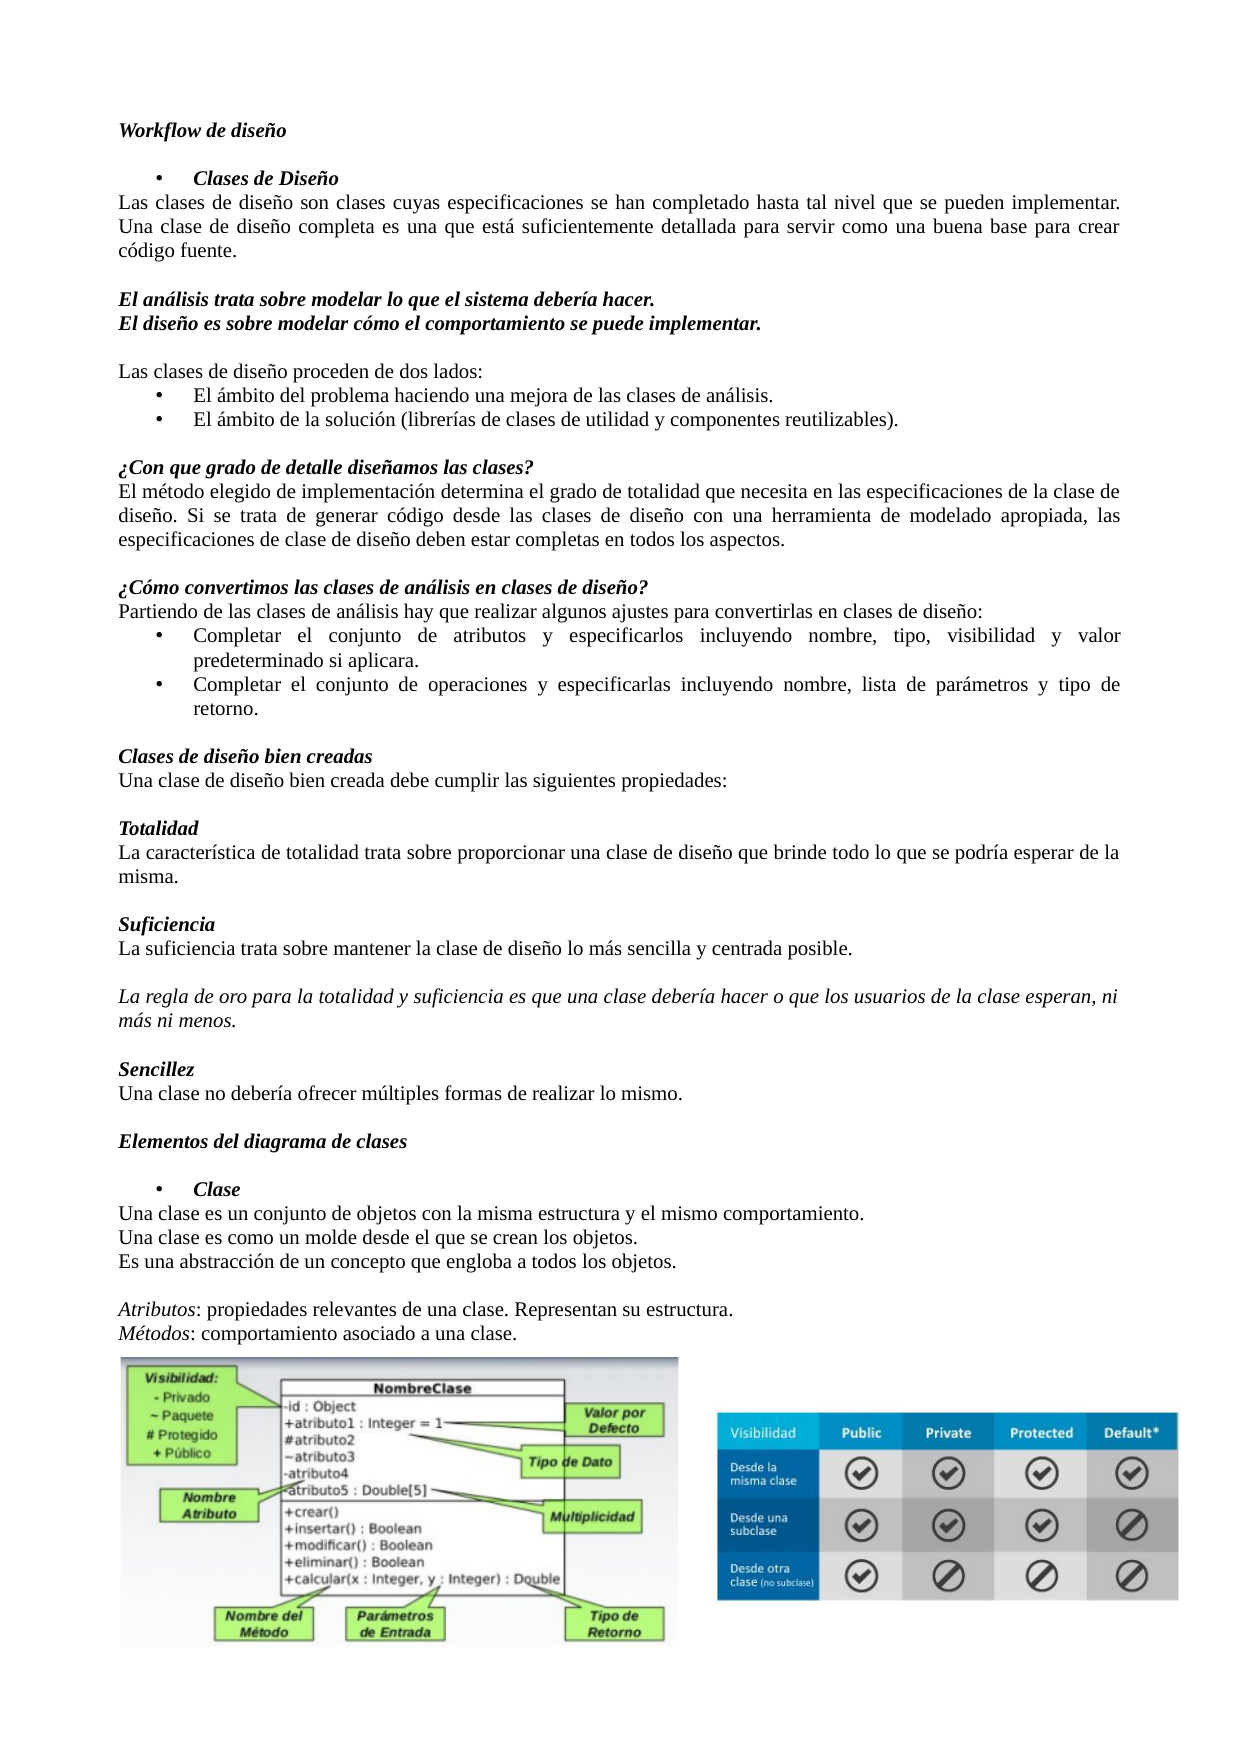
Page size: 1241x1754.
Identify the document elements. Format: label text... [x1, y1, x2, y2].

text ¿Cómo convertimos las clases de análisis en clases de diseño? [118, 575, 1122, 599]
list Completar el conjunto de atributos y especificarlos incluyendo nombre, tipo, visibilidad y valor predeterminado si aplicara. [156, 623, 1122, 672]
text Métodos: comportamiento asociado a una clase. [118, 1321, 1122, 1345]
list Clases de Diseño [156, 166, 1122, 190]
list El ámbito de la solución (librerías de clases de utilidad y componentes reutilizables). [156, 407, 1122, 431]
text Clases de diseño bien creadas [118, 744, 1122, 768]
text ¿Con que grado de detalle diseñamos las clases? [118, 455, 1122, 479]
text Sencillez [118, 1057, 1122, 1081]
text La característica de totalidad trata sobre proporcionar una clase de diseño que brinde todo lo que se podría esperar de la misma. [118, 840, 1122, 888]
picture [711, 1407, 1182, 1605]
text Elementos del diagrama de clases [118, 1129, 1122, 1153]
text Workflow de diseño [118, 118, 1122, 142]
list El ámbito del problema haciendo una mejora de las clases de análisis. [156, 383, 1122, 407]
text Una clase es como un molde desde el que se crean los objetos. [118, 1225, 1122, 1249]
text Las clases de diseño son clases cuyas especificaciones se han completado hasta tal nivel que se pueden implementar. Una clase de diseño completa es una que está suficientemente detallada para servir como una buena base para crear código fuente. [118, 190, 1122, 262]
list Completar el conjunto de operaciones y especificarlas incluyendo nombre, lista de parámetros y tipo de retorno. [156, 672, 1122, 720]
text El método elegido de implementación determina el grado de totalidad que necesita en las especificaciones de la clase de diseño. Si se trata de generar código desde las clases de diseño con una herramienta de modelado apropiada, las especificaciones de clase de diseño deben estar completas en todos los aspectos. [118, 479, 1122, 551]
text Suficiencia [118, 912, 1122, 936]
text El análisis trata sobre modelar lo que el sistema debería hacer. [118, 287, 1122, 311]
text Partiendo de las clases de análisis hay que realizar algunos ajustes para convertirlas en clases de diseño: [118, 599, 1122, 623]
text Es una abstracción de un concepto que engloba a todos los objetos. [118, 1249, 1122, 1273]
text Una clase no debería ofrecer múltiples formas de realizar lo mismo. [118, 1081, 1122, 1105]
list Clase [156, 1177, 1122, 1201]
text Totalidad [118, 816, 1122, 840]
picture [120, 1357, 679, 1647]
text La suficiencia trata sobre mantener la clase de diseño lo más sencilla y centrada posible. [118, 936, 1122, 960]
text Una clase de diseño bien creada debe cumplir las siguientes propiedades: [118, 768, 1122, 792]
text Una clase es un conjunto de objetos con la misma estructura y el mismo comportamiento. [118, 1201, 1122, 1225]
text Las clases de diseño proceden de dos lados: [118, 359, 1122, 383]
text El diseño es sobre modelar cómo el comportamiento se puede implementar. [118, 311, 1122, 335]
text Atributos: propiedades relevantes de una clase. Representan su estructura. [118, 1297, 1122, 1321]
text La regla de oro para la totalidad y suficiencia es que una clase debería hacer o que los usuarios de la clase esperan, ni más ni menos. [118, 984, 1122, 1032]
